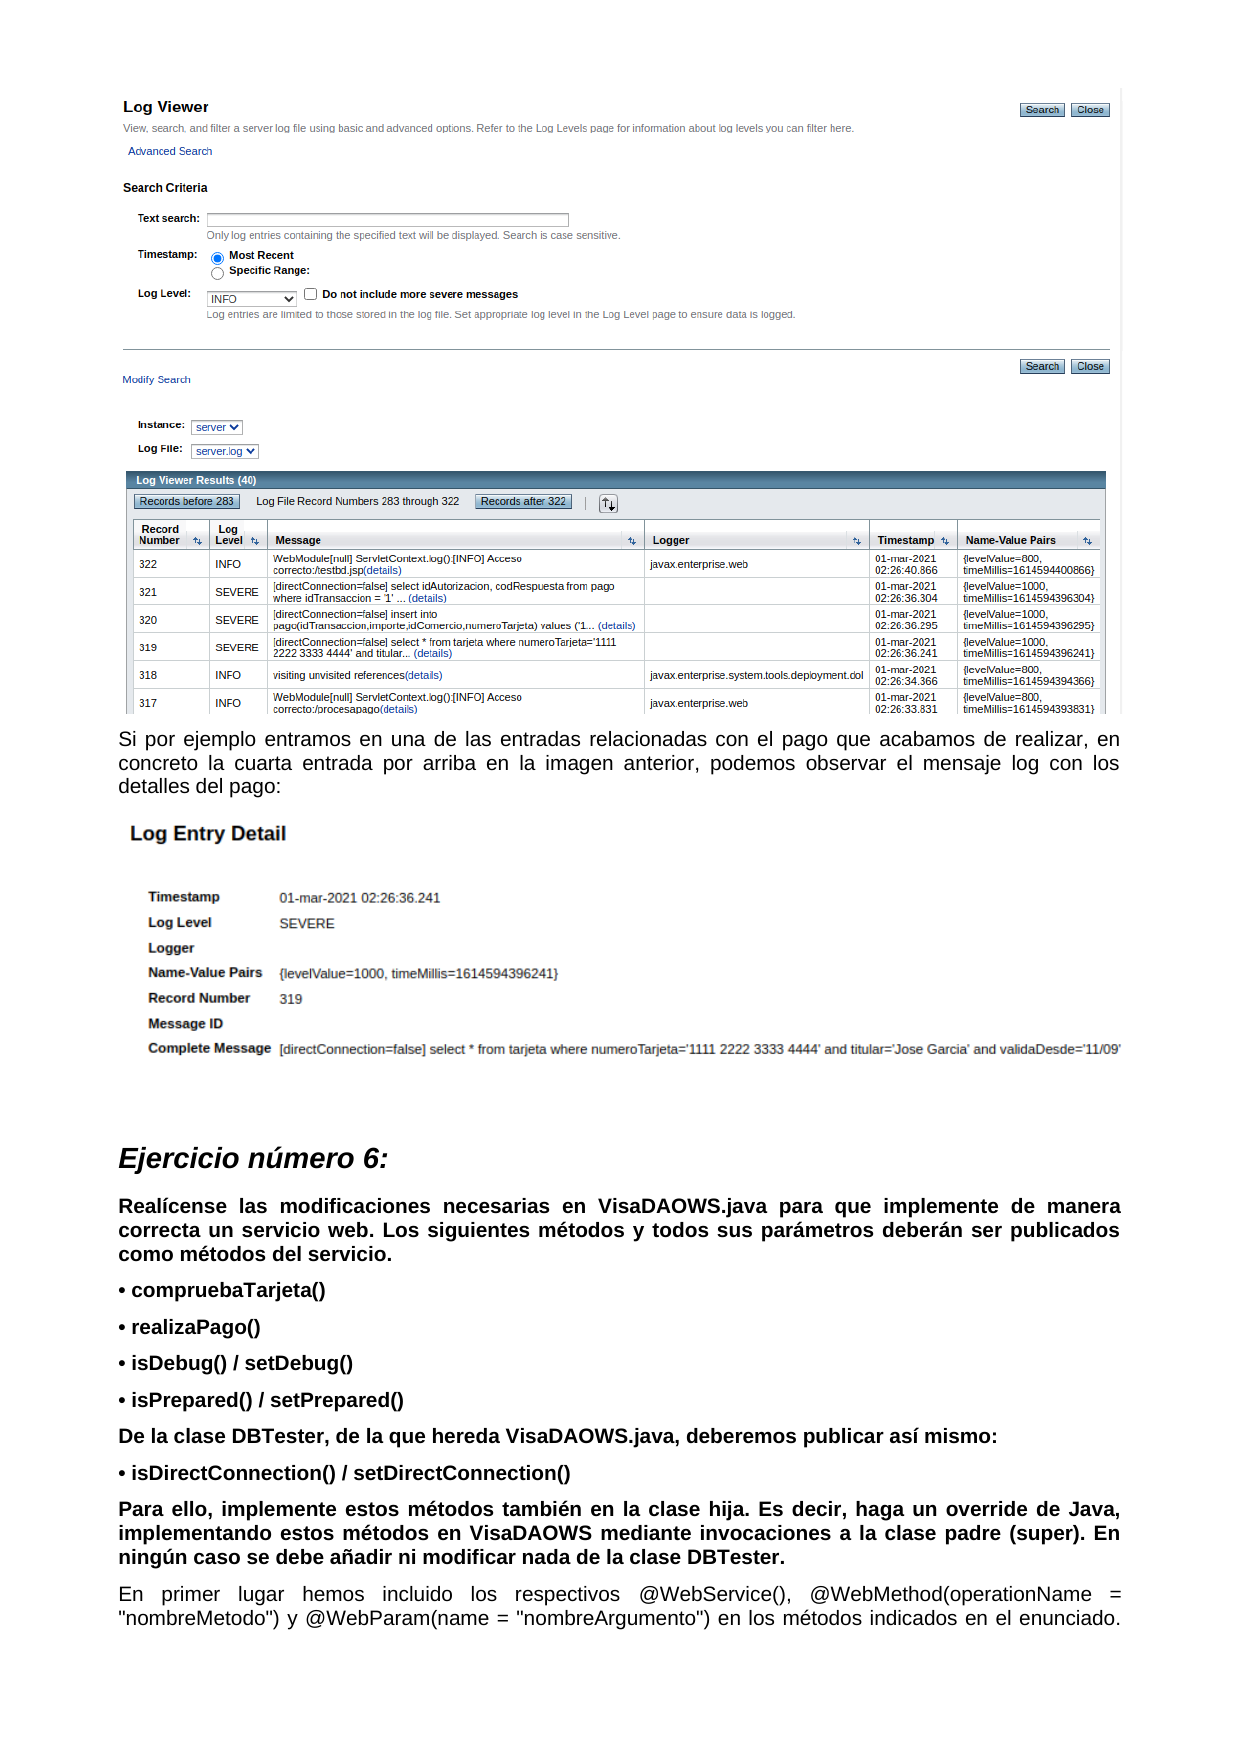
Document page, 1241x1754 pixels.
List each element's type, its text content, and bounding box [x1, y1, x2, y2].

text Si por ejemplo entramos en una de las entradas relacionadas con el pago que acabamos de realizar, en concreto la cuarta entrada por arriba en la imagen anterior, podemos observar el mensaje log con los detalles del pago: [118, 726, 1122, 798]
subtitle • isDirectConnection() / setDirectConnection() [118, 1461, 1122, 1484]
subtitle • isDebug() / setDebug() [118, 1351, 1122, 1375]
subtitle En primer lugar hemos incluido los respectivos @WebService(), @WebMethod(operationName = "nombreMetodo") y @WebParam(name = "nombreArgumento") en los métodos indicados en el enunciado. [118, 1581, 1122, 1629]
picture [118, 88, 1123, 714]
subtitle De la clase DBTester, de la que hereda VisaDAOWS.java, deberemos publicar así mismo: [118, 1424, 1122, 1448]
subtitle • isPrepared() / setPrepared() [118, 1388, 1122, 1412]
picture [118, 810, 1123, 1076]
subtitle Realícense las modificaciones necesarias en VisaDAOWS.java para que implemente de manera correcta un servicio web. Los siguientes métodos y todos sus parámetros deberán ser publicados como métodos del servicio. [118, 1194, 1122, 1266]
subtitle Para ello, implemente estos métodos también en la clase hija. Es decir, haga un override de Java, implementando estos métodos en VisaDAOWS mediante invocaciones a la clase padre (super). En ningún caso se debe añadir ni modificar nada de la clase DBTester. [118, 1497, 1122, 1569]
subtitle • compruebaTarjeta() [118, 1278, 1122, 1302]
subtitle • realizaPago() [118, 1315, 1122, 1339]
subtitle Ejercicio número 6: [118, 1142, 1122, 1175]
